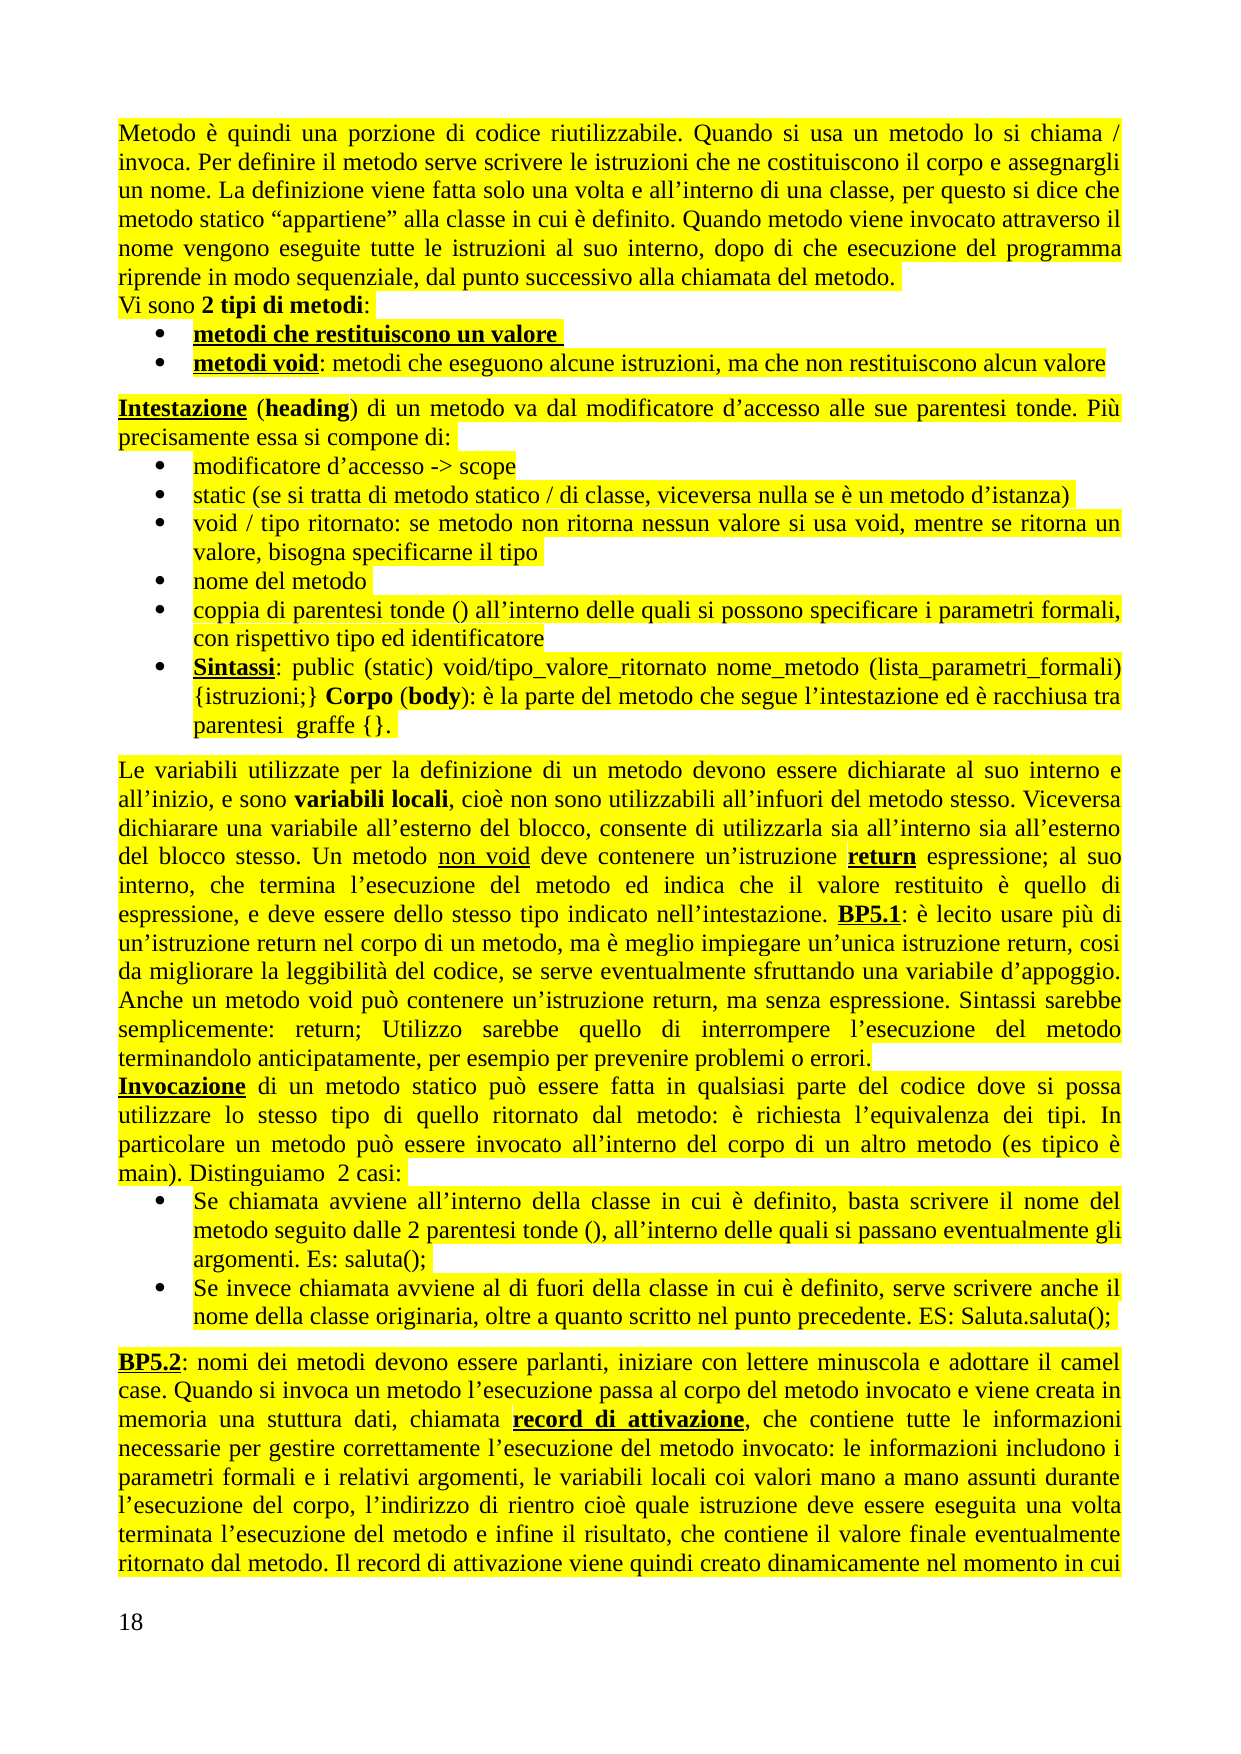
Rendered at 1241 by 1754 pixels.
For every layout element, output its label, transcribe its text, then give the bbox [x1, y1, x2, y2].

list void / tipo ritornato: se metodo non ritorna nessun valore si usa void, mentre se ritorna un valore, bisogna specificarne il tipo [156, 508, 1122, 566]
text Metodo è quindi una porzione di codice riutilizzabile. Quando si usa un metodo lo si chiama / invoca. Per definire il metodo serve scrivere le istruzioni che ne costituiscono il corpo e assegnargli un nome. La definizione viene fatta solo una volta e all’interno di una classe, per questo si dice che metodo statico “appartiene” alla classe in cui è definito. Quando metodo viene invocato attraverso il nome vengono eseguite tutte le istruzioni al suo interno, dopo di che esecuzione del programma riprende in modo sequenziale, dal punto successivo alla chiamata del metodo. [118, 118, 1122, 291]
text Le variabili utilizzate per la definizione di un metodo devono essere dichiarate al suo interno e all’inizio, e sono variabili locali, cioè non sono utilizzabili all’infuori del metodo stesso. Viceversa dichiarare una variabile all’esterno del blocco, consente di utilizzarla sia all’interno sia all’esterno del blocco stesso. Un metodo non void deve contenere un’istruzione return espressione; al suo interno, che termina l’esecuzione del metodo ed indica che il valore restituito è quello di espressione, e deve essere dello stesso tipo indicato nell’intestazione. BP5.1: è lecito usare più di un’istruzione return nel corpo di un metodo, ma è meglio impiegare un’unica istruzione return, cosi da migliorare la leggibilità del codice, se serve eventualmente sfruttando una variabile d’appoggio. Anche un metodo void può contenere un’istruzione return, ma senza espressione. Sintassi sarebbe semplicemente: return; Utilizzo sarebbe quello di interrompere l’esecuzione del metodo terminandolo anticipatamente, per esempio per prevenire problemi o errori. [118, 755, 1122, 1071]
list metodi che restituiscono un valore [156, 319, 1122, 348]
list coppia di parentesi tonde () all’interno delle quali si possono specificare i parametri formali, con rispettivo tipo ed identificatore [156, 595, 1122, 652]
list static (se si tratta di metodo statico / di classe, viceversa nulla se è un metodo d’istanza) [156, 480, 1122, 508]
list modificatore d’accesso -> scope [156, 451, 1122, 480]
list Sintassi: public (static) void/tipo_valore_ritornato nome_metodo (lista_parametri_formali) {istruzioni;} Corpo (body): è la parte del metodo che segue l’intestazione ed è racchiusa tra parentesi graffe {}. [156, 652, 1122, 738]
list nome del metodo [156, 566, 1122, 595]
list Se invece chiamata avviene al di fuori della classe in cui è definito, serve scrivere anche il nome della classe originaria, oltre a quanto scritto nel punto precedente. ES: Saluta.saluta(); [156, 1273, 1122, 1330]
text Invocazione di un metodo statico può essere fatta in qualsiasi parte del codice dove si possa utilizzare lo stesso tipo di quello ritornato dal metodo: è richiesta l’equivalenza dei tipi. In particolare un metodo può essere invocato all’interno del corpo di un altro metodo (es tipico è main). Distinguiamo 2 casi: [118, 1071, 1122, 1186]
list metodi void: metodi che eseguono alcune istruzioni, ma che non restituiscono alcun valore [156, 348, 1122, 377]
text Intestazione (heading) di un metodo va dal modificatore d’accesso alle sue parentesi tonde. Più precisamente essa si compone di: [118, 393, 1122, 451]
text BP5.2: nomi dei metodi devono essere parlanti, iniziare con lettere minuscola e adottare il camel case. Quando si invoca un metodo l’esecuzione passa al corpo del metodo invocato e viene creata in memoria una stuttura dati, chiamata record di attivazione, che contiene tutte le informazioni necessarie per gestire correttamente l’esecuzione del metodo invocato: le informazioni includono i parametri formali e i relativi argomenti, le variabili locali coi valori mano a mano assunti durante l’esecuzione del corpo, l’indirizzo di rientro cioè quale istruzione deve essere eseguita una volta terminata l’esecuzione del metodo e infine il risultato, che contiene il valore finale eventualmente ritornato dal metodo. Il record di attivazione viene quindi creato dinamicamente nel momento in cui [118, 1347, 1122, 1577]
list Se chiamata avviene all’interno della classe in cui è definito, basta scrivere il nome del metodo seguito dalle 2 parentesi tonde (), all’interno delle quali si passano eventualmente gli argomenti. Es: saluta(); [156, 1186, 1122, 1273]
text Vi sono 2 tipi di metodi: [118, 291, 1122, 319]
